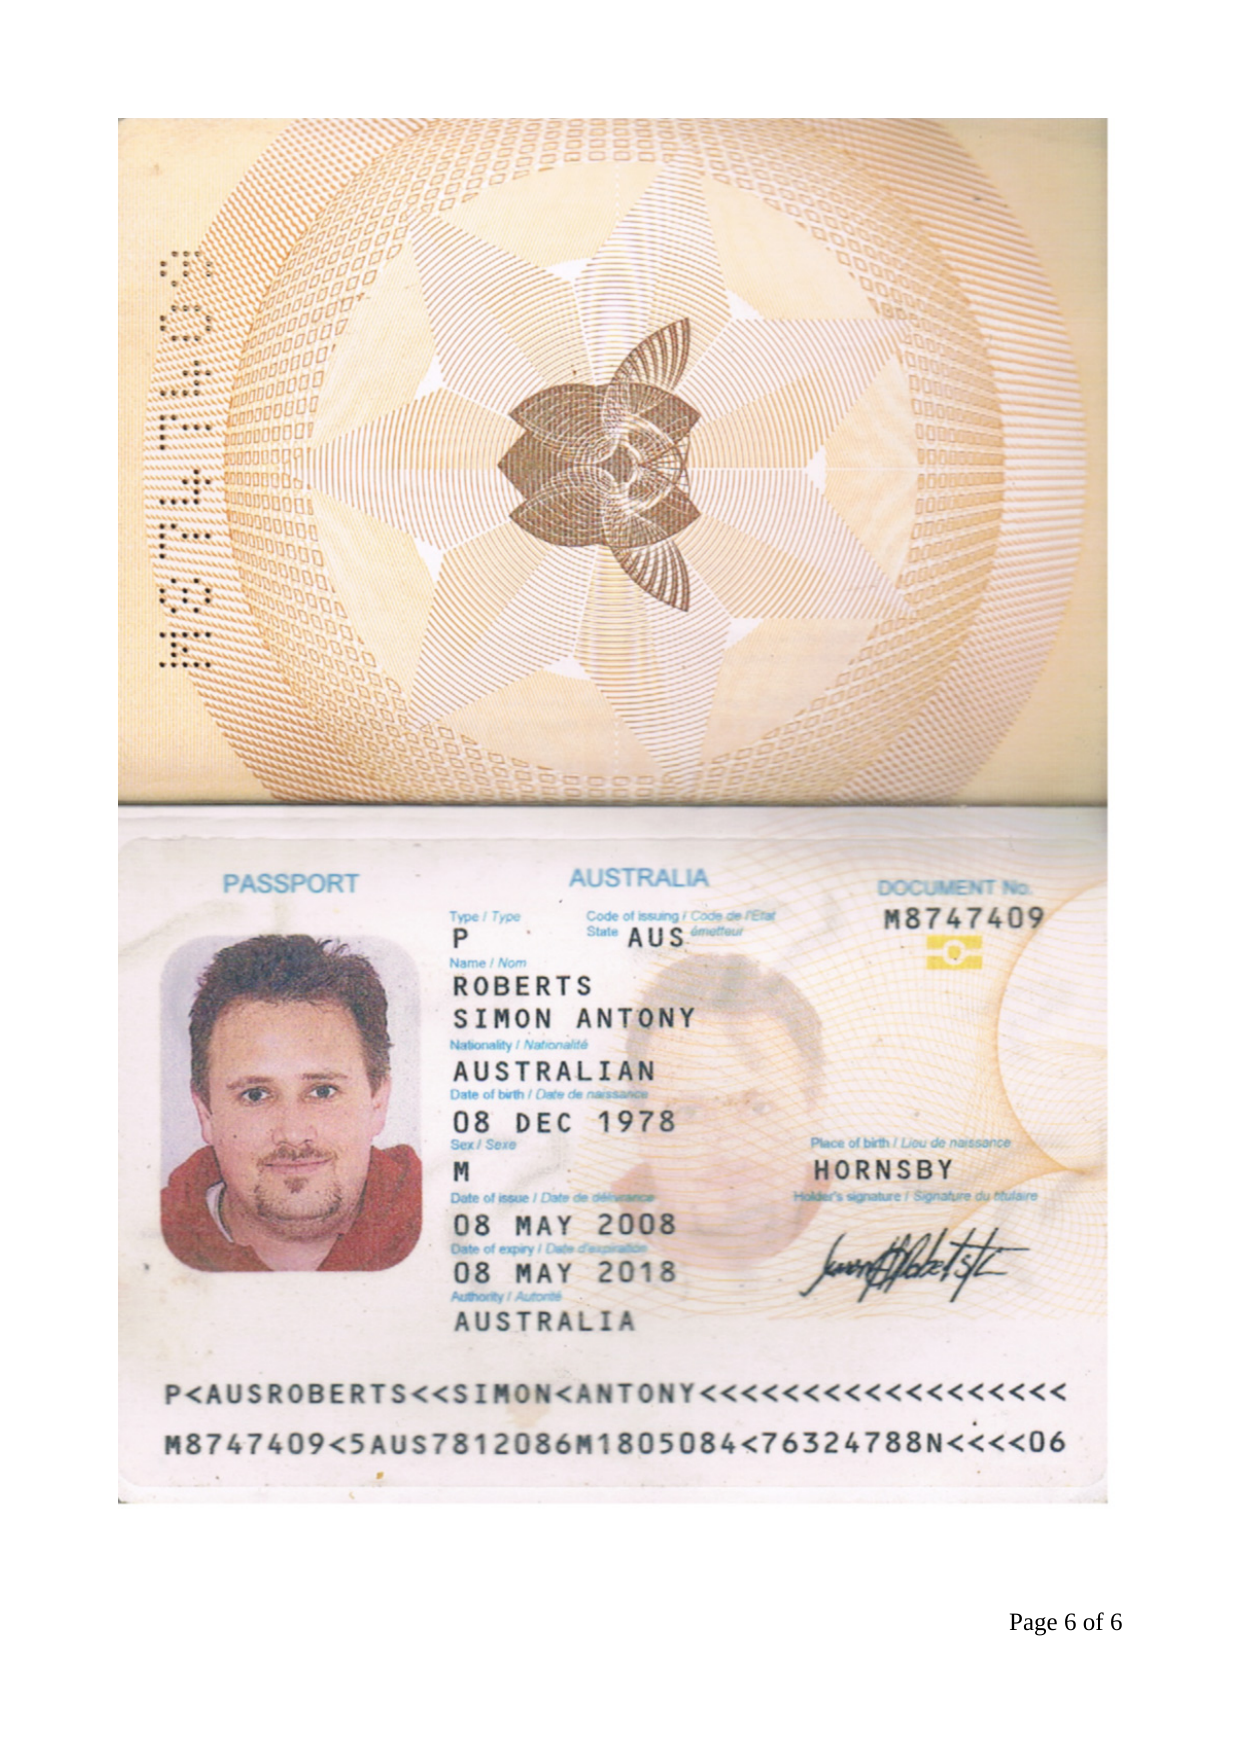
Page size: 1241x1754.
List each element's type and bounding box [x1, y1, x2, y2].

picture [118, 118, 1123, 1519]
